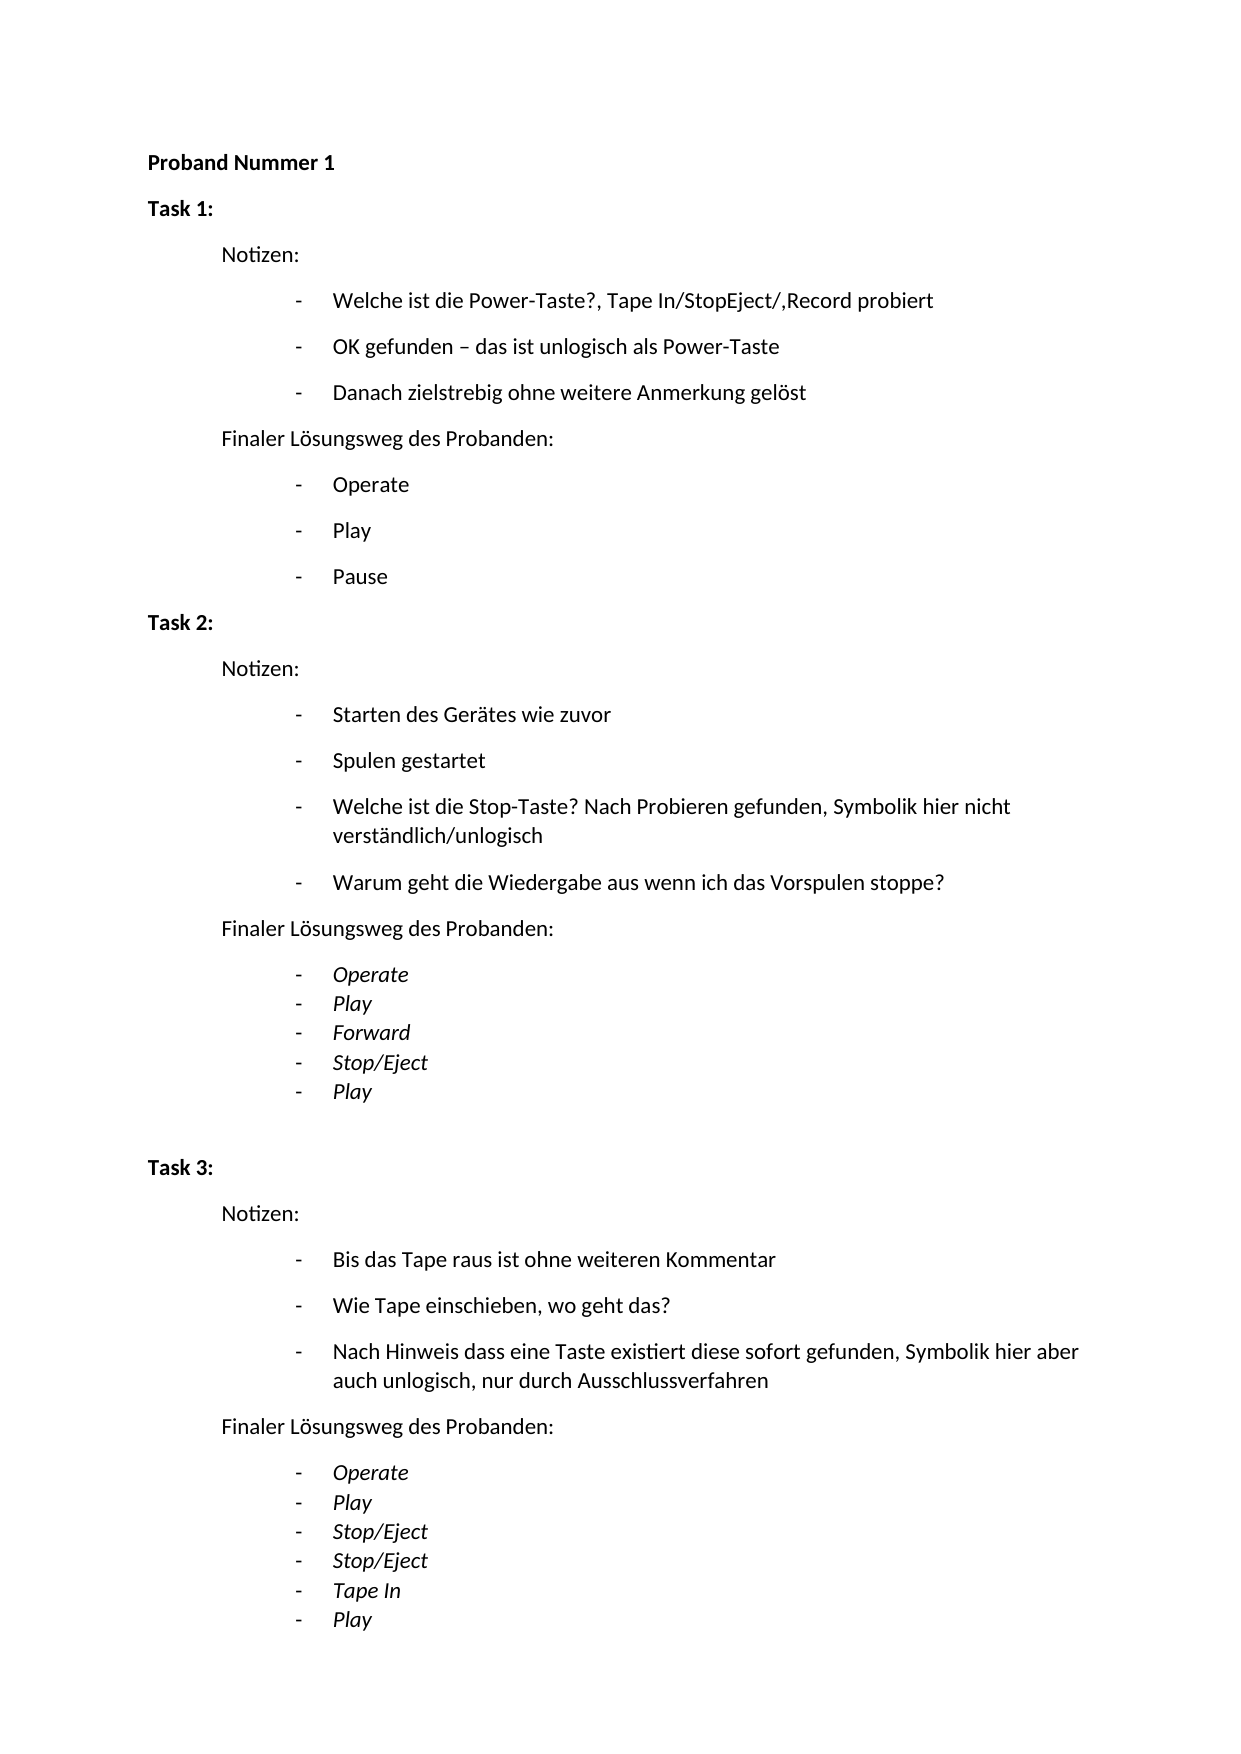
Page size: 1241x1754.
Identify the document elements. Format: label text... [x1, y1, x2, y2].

text Finaler Lösungsweg des Probanden: [148, 424, 1093, 452]
text Task 1: [148, 194, 1093, 222]
list Stop/Eject [295, 1048, 1093, 1076]
text Proband Nummer 1 [148, 148, 1093, 176]
list Operate [295, 960, 1093, 988]
text Notizen: [148, 240, 1093, 268]
text Task 3: [148, 1153, 1093, 1181]
list OK gefunden – das ist unlogisch als Power-Taste [295, 332, 1093, 360]
text Task 2: [148, 608, 1093, 636]
list Tape In [295, 1576, 1093, 1604]
list Bis das Tape raus ist ohne weiteren Kommentar [295, 1245, 1093, 1273]
text Notizen: [148, 654, 1093, 682]
list Danach zielstrebig ohne weitere Anmerkung gelöst [295, 378, 1093, 406]
text Notizen: [148, 1199, 1093, 1227]
list Wie Tape einschieben, wo geht das? [295, 1291, 1093, 1319]
text Finaler Lösungsweg des Probanden: [148, 914, 1093, 942]
list Operate [295, 470, 1093, 498]
list Starten des Gerätes wie zuvor [295, 700, 1093, 728]
text Finaler Lösungsweg des Probanden: [148, 1412, 1093, 1440]
list Play [295, 1488, 1093, 1516]
list Stop/Eject [295, 1546, 1093, 1574]
list Play [295, 516, 1093, 544]
list Play [295, 989, 1093, 1017]
list Nach Hinweis dass eine Taste existiert diese sofort gefunden, Symbolik hier aber auch unlogisch, nur durch Ausschlussverfahren [295, 1337, 1093, 1394]
list Play [295, 1077, 1093, 1105]
list Welche ist die Stop-Taste? Nach Probieren gefunden, Symbolik hier nicht verständlich/unlogisch [295, 792, 1093, 849]
list Welche ist die Power-Taste?, Tape In/StopEject/,Record probiert [295, 286, 1093, 314]
list Stop/Eject [295, 1517, 1093, 1545]
list Play [295, 1605, 1093, 1633]
list Spulen gestartet [295, 746, 1093, 774]
list Forward [295, 1018, 1093, 1046]
list Operate [295, 1458, 1093, 1486]
list Pause [295, 562, 1093, 590]
list Warum geht die Wiedergabe aus wenn ich das Vorspulen stoppe? [295, 868, 1093, 896]
